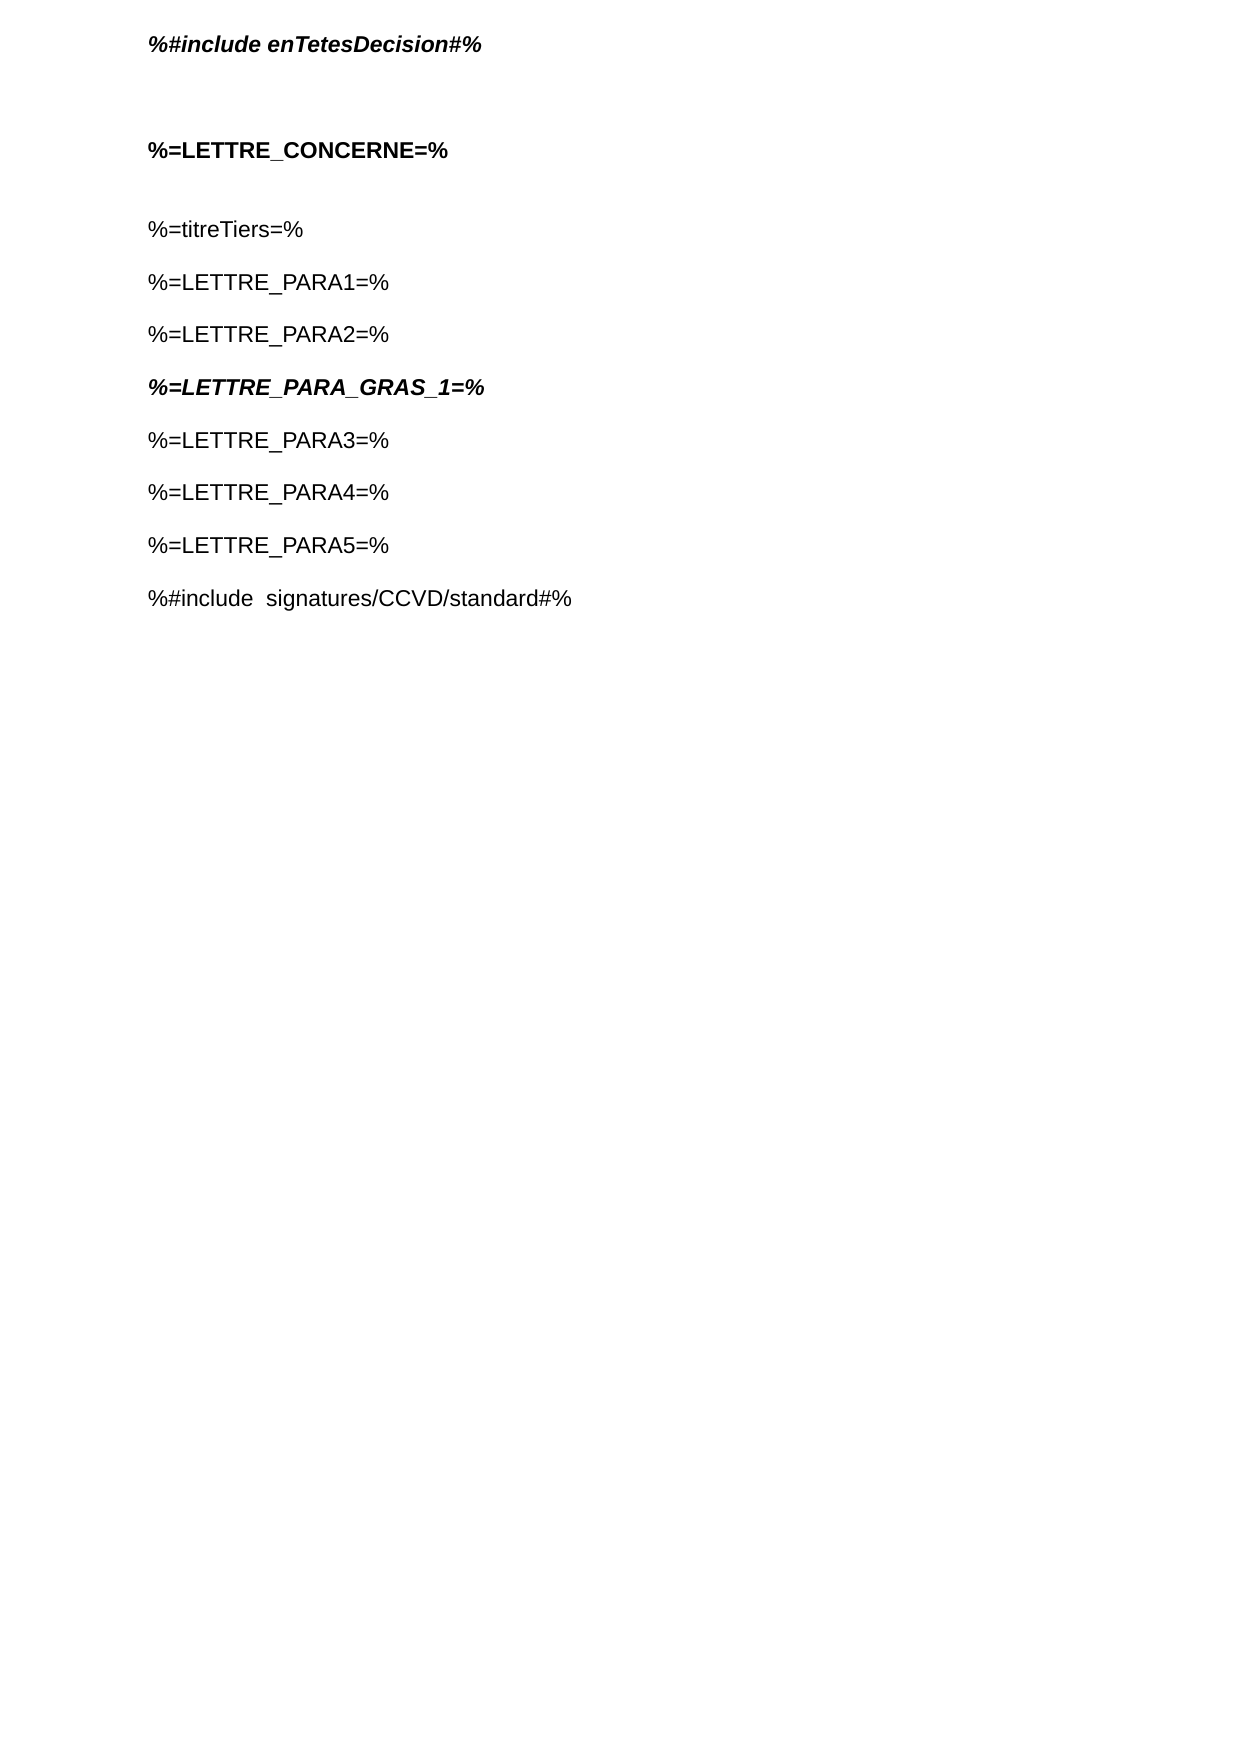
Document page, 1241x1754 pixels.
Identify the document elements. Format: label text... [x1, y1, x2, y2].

text %=LETTRE_PARA1=% [148, 268, 1152, 295]
text %=LETTRE_CONCERNE=% [148, 137, 1152, 163]
text %=LETTRE_PARA_GRAS_1=% [148, 374, 1152, 400]
text %=titreTiers=% [148, 216, 1152, 242]
text %=LETTRE_PARA5=% [148, 532, 1152, 558]
text %=LETTRE_PARA4=% [148, 479, 1152, 506]
text %#include enTetesDecision#% [148, 31, 1152, 58]
text %#include signatures/CCVD/standard#% [148, 585, 1152, 611]
text %=LETTRE_PARA2=% [148, 321, 1152, 347]
text %=LETTRE_PARA3=% [148, 427, 1152, 453]
